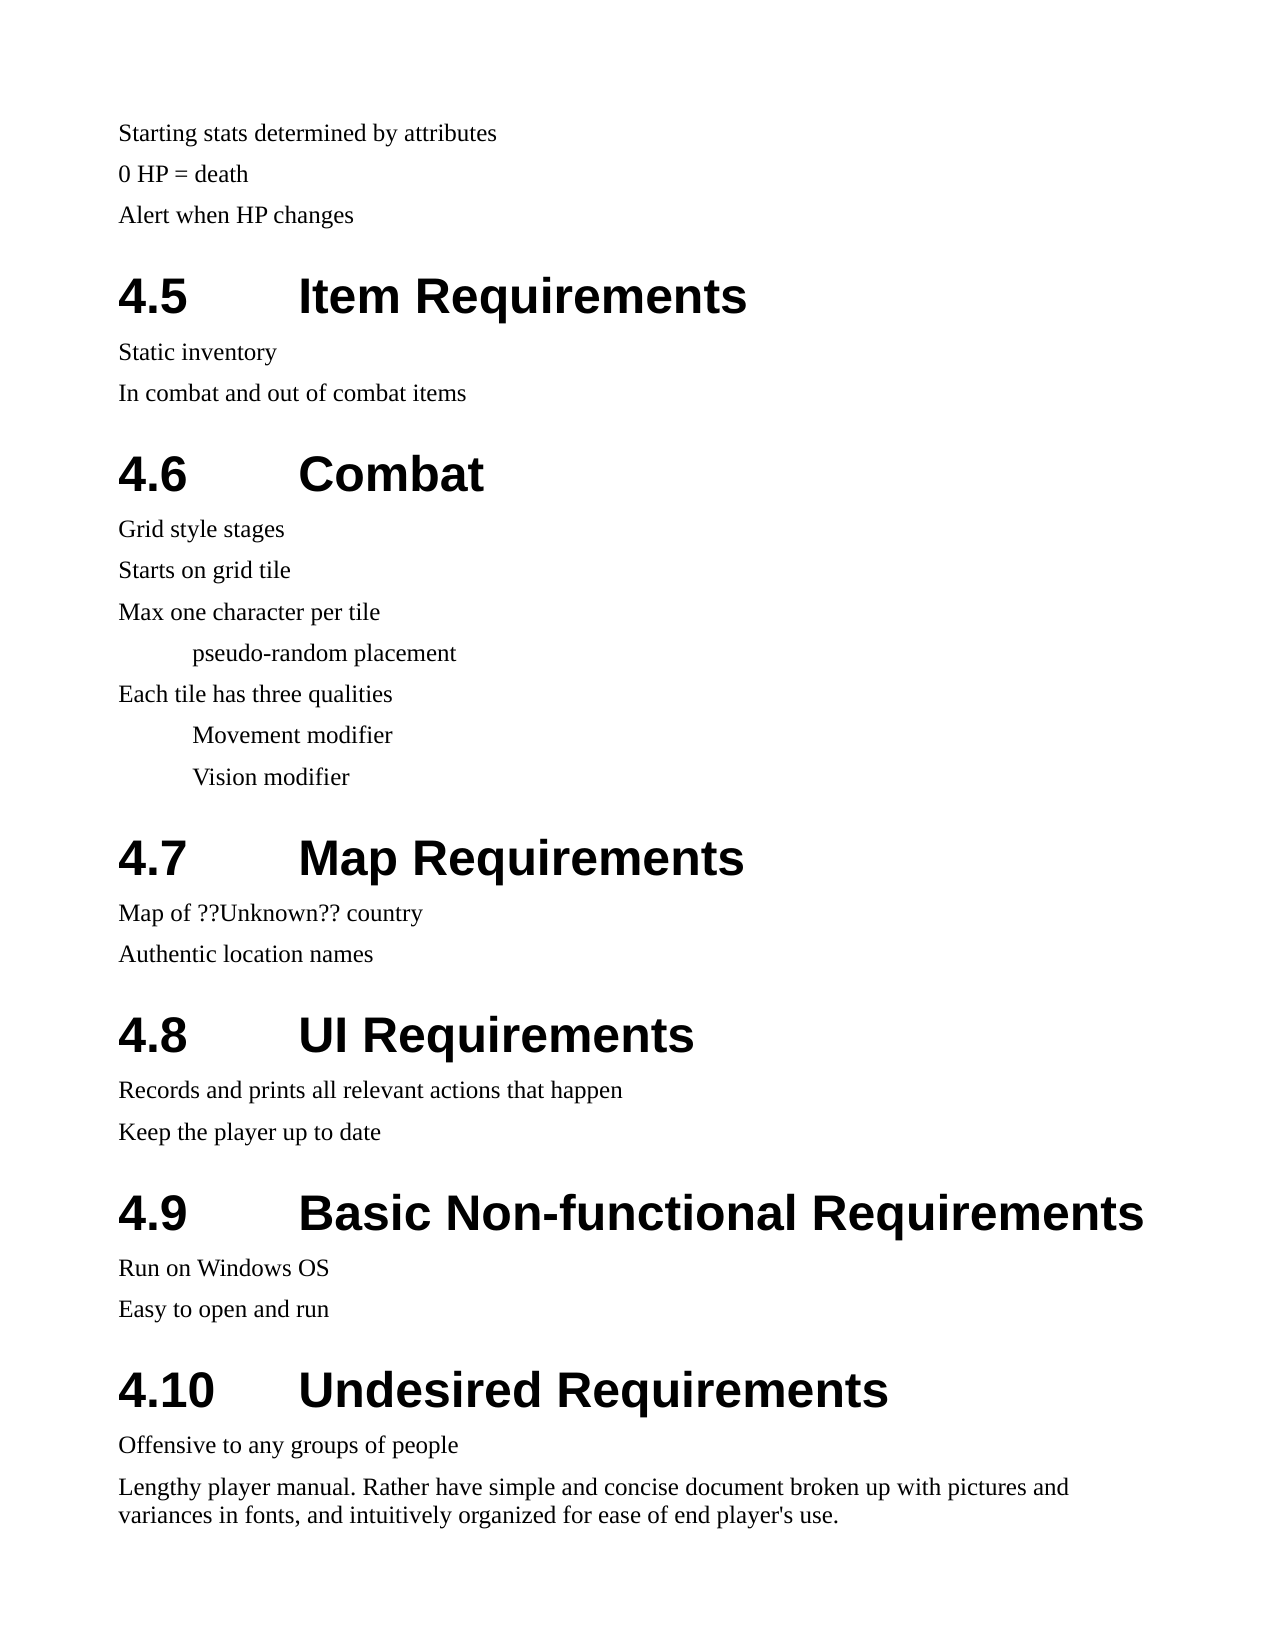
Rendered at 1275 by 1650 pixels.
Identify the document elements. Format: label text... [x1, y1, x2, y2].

subtitle Basic Non-functional Requirements [118, 1183, 1157, 1241]
text Alert when HP changes [118, 201, 1157, 229]
text Movement modifier [118, 721, 1157, 749]
text Easy to open and run [118, 1294, 1157, 1323]
text Offensive to any groups of people [118, 1431, 1157, 1459]
text Authentic location names [118, 939, 1157, 968]
subtitle Item Requirements [118, 267, 1157, 324]
text Map of ??Unknown?? country [118, 898, 1157, 927]
subtitle Map Requirements [118, 828, 1157, 886]
text Each tile has three qualities [118, 679, 1157, 708]
text Max one character per tile [118, 597, 1157, 626]
text Lengthy player manual. Rather have simple and concise document broken up with pictures and variances in fonts, and intuitively organized for ease of end player's use. [118, 1472, 1157, 1529]
text Starting stats determined by attributes [118, 118, 1157, 147]
text Keep the player up to date [118, 1117, 1157, 1146]
text Records and prints all relevant actions that happen [118, 1076, 1157, 1104]
subtitle Undesired Requirements [118, 1361, 1157, 1418]
text pseudo-random placement [118, 638, 1157, 667]
text Run on Windows OS [118, 1253, 1157, 1282]
text In combat and out of combat items [118, 378, 1157, 407]
text Grid style stages [118, 514, 1157, 543]
text 0 HP = death [118, 159, 1157, 188]
subtitle UI Requirements [118, 1006, 1157, 1063]
text Starts on grid tile [118, 556, 1157, 584]
text Static inventory [118, 337, 1157, 366]
subtitle Combat [118, 444, 1157, 502]
text Vision modifier [118, 762, 1157, 791]
